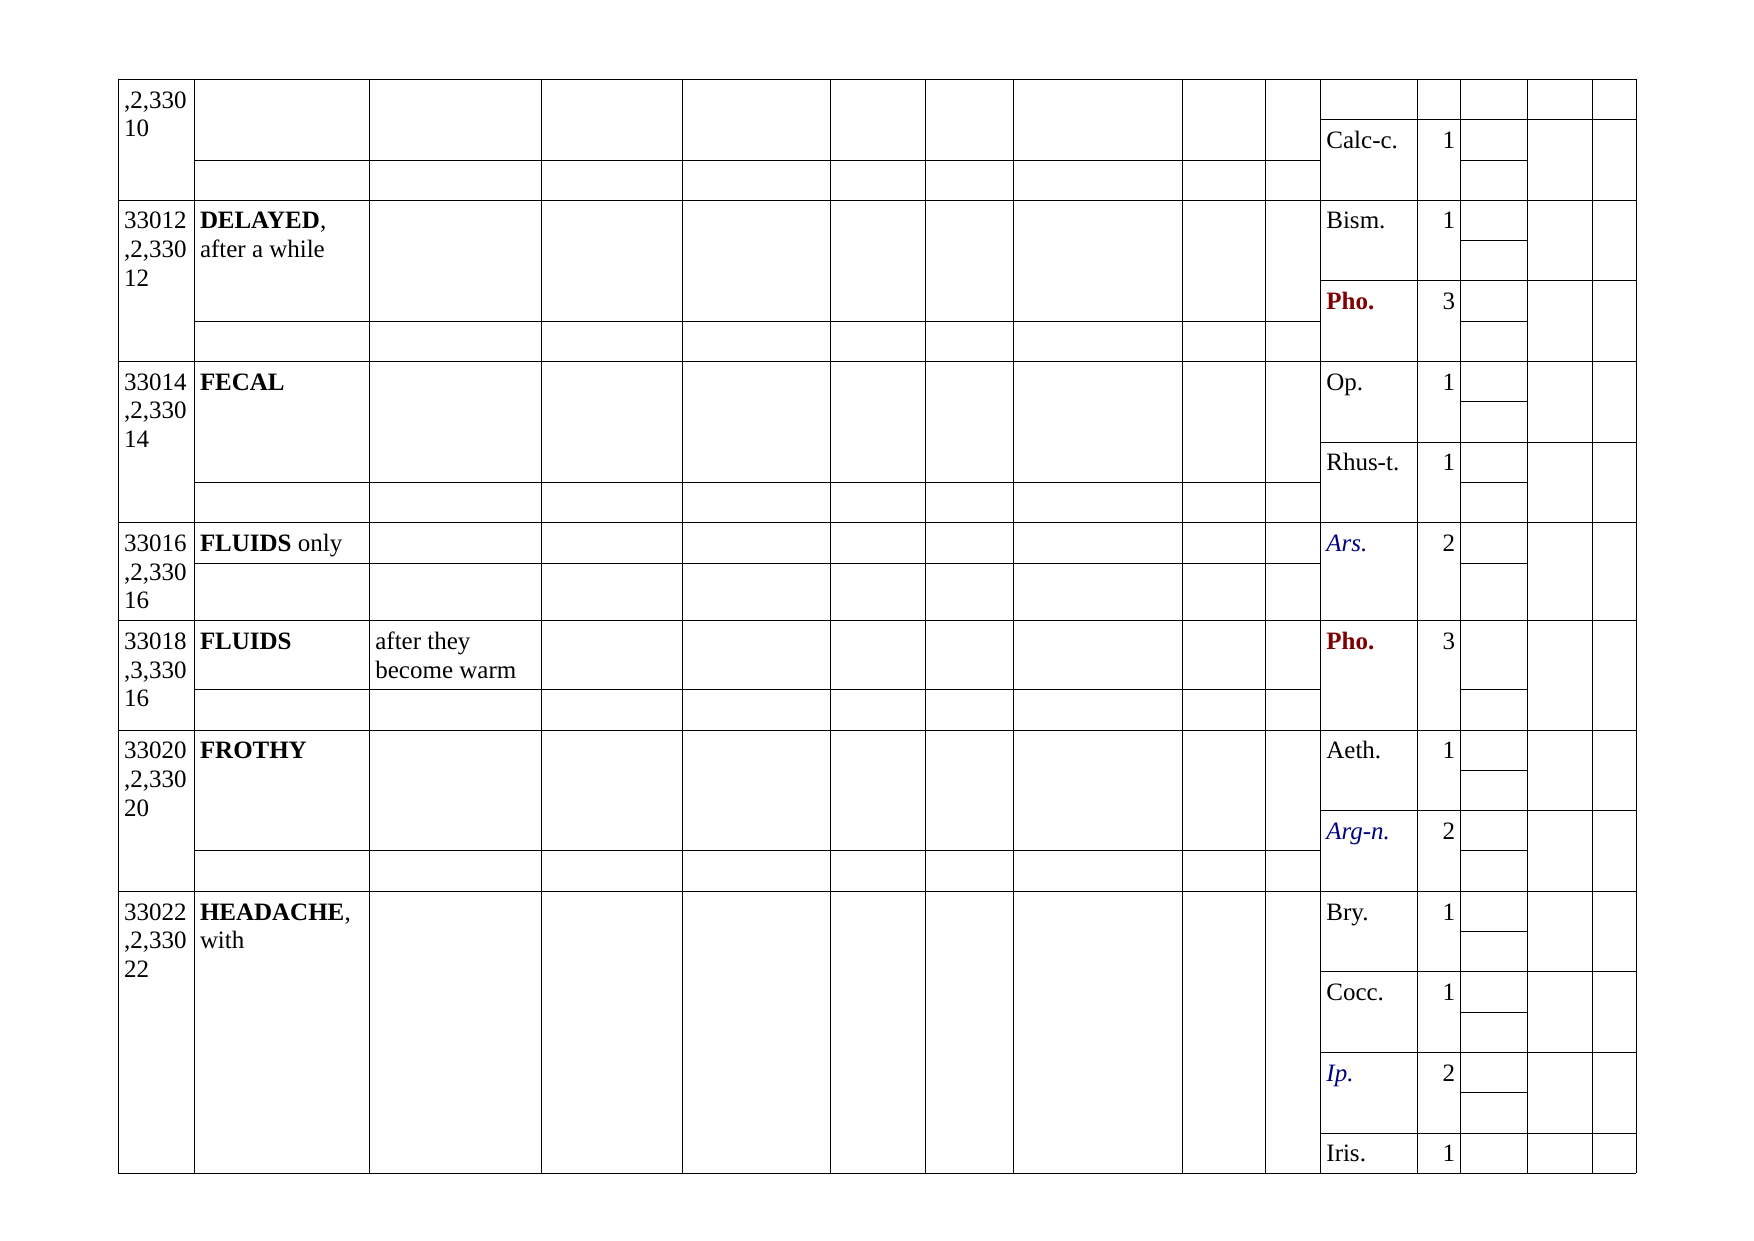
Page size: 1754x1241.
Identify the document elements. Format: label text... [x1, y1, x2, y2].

table_cell [195, 483, 369, 522]
table_cell [1528, 1053, 1592, 1133]
table_cell [1461, 731, 1527, 770]
table_cell [1183, 483, 1265, 522]
table_cell [1266, 483, 1320, 522]
table_cell [1183, 322, 1265, 361]
table_cell [1183, 523, 1265, 563]
table_cell [1461, 483, 1527, 522]
table_cell [1183, 621, 1265, 689]
table_cell [542, 523, 682, 563]
table_cell [926, 621, 1013, 689]
table_cell 33014,2,33014 [119, 362, 194, 522]
table_cell [1593, 811, 1636, 891]
table_cell [1528, 621, 1592, 729]
table_cell [1593, 892, 1636, 971]
table_cell [1593, 523, 1636, 620]
table_cell [1418, 80, 1460, 119]
table_cell 1 [1418, 443, 1460, 522]
table_cell Rhus-t. [1321, 443, 1417, 522]
table_cell ,2,33010 [119, 80, 194, 200]
table_cell [683, 80, 830, 159]
table_cell [1461, 932, 1527, 971]
table_cell [1266, 80, 1320, 159]
table_cell [1528, 80, 1592, 119]
table_cell 1 [1418, 892, 1460, 971]
table_cell [195, 80, 369, 159]
table_cell headache, with [195, 892, 369, 1173]
table_cell [1266, 201, 1320, 321]
table_cell [1461, 443, 1527, 482]
table_cell [1461, 523, 1527, 563]
table_cell 3 [1418, 281, 1460, 361]
table_cell [1266, 564, 1320, 620]
table_cell [926, 523, 1013, 563]
table_cell [1593, 80, 1636, 119]
table_cell [831, 201, 925, 321]
table_cell [1014, 161, 1182, 200]
table_cell [683, 523, 830, 563]
table_cell [370, 80, 541, 159]
table_cell [1593, 201, 1636, 280]
table_cell [831, 731, 925, 850]
table_cell [1461, 1013, 1527, 1052]
table_cell Calc-c. [1321, 120, 1417, 200]
table_cell [926, 362, 1013, 482]
table_cell [1461, 972, 1527, 1012]
table_cell [370, 322, 541, 361]
table_cell [1593, 1053, 1636, 1133]
table_cell [1266, 731, 1320, 850]
table_cell [1593, 120, 1636, 200]
table_cell [926, 80, 1013, 159]
table_cell [1461, 161, 1527, 200]
table_cell [195, 322, 369, 361]
table_cell 3 [1418, 621, 1460, 729]
table_cell [370, 851, 541, 891]
table_cell [1528, 811, 1592, 891]
table_cell [831, 892, 925, 1173]
table_cell [1461, 892, 1527, 931]
table_cell [683, 362, 830, 482]
table_cell after they become warm [370, 621, 541, 689]
table_cell fluids only [195, 523, 369, 563]
table_cell [831, 161, 925, 200]
table_cell [1528, 523, 1592, 620]
table_cell [926, 483, 1013, 522]
table_cell Iris. [1321, 1134, 1417, 1173]
table_cell [1014, 851, 1182, 891]
table_cell [683, 483, 830, 522]
table_cell [926, 690, 1013, 729]
table_cell [831, 851, 925, 891]
table_cell [1014, 892, 1182, 1173]
table_cell [1321, 80, 1417, 119]
table_cell [926, 731, 1013, 850]
table_cell Op. [1321, 362, 1417, 442]
table_cell [1461, 851, 1527, 891]
table_cell [926, 892, 1013, 1173]
table_cell [195, 161, 369, 200]
table_cell [1593, 731, 1636, 810]
table_cell [1183, 362, 1265, 482]
table_cell [370, 690, 541, 729]
table_cell [926, 851, 1013, 891]
table_cell [1461, 690, 1527, 729]
table_cell Bry. [1321, 892, 1417, 971]
table_cell fluids [195, 621, 369, 689]
table_cell [1461, 621, 1527, 689]
table_cell [1461, 771, 1527, 810]
table_cell [831, 80, 925, 159]
table_cell [1014, 362, 1182, 482]
table_cell Aeth. [1321, 731, 1417, 810]
table_cell [1528, 281, 1592, 361]
table_cell [370, 892, 541, 1173]
table_cell 1 [1418, 731, 1460, 810]
table_cell Bism. [1321, 201, 1417, 280]
table_cell 2 [1418, 1053, 1460, 1133]
table_cell [1528, 972, 1592, 1052]
table_cell [542, 362, 682, 482]
table_cell [1183, 690, 1265, 729]
table_cell [926, 564, 1013, 620]
table_cell [1014, 523, 1182, 563]
table_cell 2 [1418, 523, 1460, 620]
table_cell [195, 690, 369, 729]
table_cell [1461, 1093, 1527, 1133]
table_cell [370, 523, 541, 563]
table_cell [1266, 690, 1320, 729]
table_cell 33020,2,33020 [119, 731, 194, 891]
table_cell delayed, after a while [195, 201, 369, 321]
table_cell [542, 483, 682, 522]
table_cell 33018,3,33016 [119, 621, 194, 729]
table_cell [1183, 731, 1265, 850]
table_cell Pho. [1321, 621, 1417, 729]
table_cell [1014, 564, 1182, 620]
table_cell [370, 161, 541, 200]
table_cell [1528, 362, 1592, 442]
table_cell [1266, 322, 1320, 361]
table_cell 1 [1418, 362, 1460, 442]
table_cell 1 [1418, 201, 1460, 280]
table_cell [542, 161, 682, 200]
table_cell [195, 564, 369, 620]
table_cell [1266, 362, 1320, 482]
table_cell frothy [195, 731, 369, 850]
table_cell 2 [1418, 811, 1460, 891]
table_cell 1 [1418, 1134, 1460, 1173]
table_cell [542, 322, 682, 361]
table_cell [1593, 972, 1636, 1052]
table_cell [683, 690, 830, 729]
table_cell [1014, 483, 1182, 522]
table_cell [1528, 892, 1592, 971]
table_cell [926, 201, 1013, 321]
table_cell [1461, 80, 1527, 119]
table_cell [1183, 851, 1265, 891]
table_cell [1593, 443, 1636, 522]
table_cell [1461, 120, 1527, 159]
table_cell [370, 362, 541, 482]
table_cell [1593, 362, 1636, 442]
table_cell 1 [1418, 972, 1460, 1052]
table_cell [542, 564, 682, 620]
table_cell [1461, 402, 1527, 442]
table_cell [1014, 80, 1182, 159]
table_cell [926, 322, 1013, 361]
table_cell [1593, 621, 1636, 729]
table_cell [542, 201, 682, 321]
table_cell [683, 161, 830, 200]
table_cell [1014, 690, 1182, 729]
table_cell [1461, 564, 1527, 620]
table_cell [683, 892, 830, 1173]
table_cell Cocc. [1321, 972, 1417, 1052]
table_cell [683, 731, 830, 850]
table_cell [1593, 281, 1636, 361]
table_cell [370, 201, 541, 321]
table_cell Ars. [1321, 523, 1417, 620]
table_cell [926, 161, 1013, 200]
table_cell [683, 564, 830, 620]
table_cell [1461, 1053, 1527, 1092]
table_cell [831, 483, 925, 522]
table_cell 33016,2,33016 [119, 523, 194, 620]
table_cell [831, 523, 925, 563]
table_cell [542, 621, 682, 689]
table_cell [1266, 523, 1320, 563]
table_cell fecal [195, 362, 369, 482]
table_cell [683, 621, 830, 689]
table_cell [1014, 731, 1182, 850]
table_cell [1183, 564, 1265, 620]
table_cell [1593, 1134, 1636, 1173]
table_cell [542, 892, 682, 1173]
table_cell [1528, 1134, 1592, 1173]
table_cell [370, 731, 541, 850]
table_cell [542, 851, 682, 891]
table_cell Pho. [1321, 281, 1417, 361]
table_cell [370, 564, 541, 620]
table_cell [1461, 281, 1527, 321]
table_cell 1 [1418, 120, 1460, 200]
table_cell [1461, 201, 1527, 240]
table_cell [683, 201, 830, 321]
table_cell [683, 851, 830, 891]
table_cell 33022,2,33022 [119, 892, 194, 1173]
table_cell Ip. [1321, 1053, 1417, 1133]
table_cell [1528, 731, 1592, 810]
table_cell [683, 322, 830, 361]
table_cell [831, 564, 925, 620]
table_cell [1461, 811, 1527, 850]
table_cell [1183, 201, 1265, 321]
table_cell [1014, 621, 1182, 689]
table_cell [1528, 443, 1592, 522]
table_cell [370, 483, 541, 522]
table_cell [1183, 892, 1265, 1173]
table_cell [1266, 161, 1320, 200]
table_cell [831, 690, 925, 729]
table_cell [1461, 241, 1527, 280]
table_cell Arg-n. [1321, 811, 1417, 891]
table_cell 33012,2,33012 [119, 201, 194, 361]
table_cell [1266, 621, 1320, 689]
table_cell [1461, 322, 1527, 361]
table_cell [1014, 201, 1182, 321]
table_cell [1183, 161, 1265, 200]
table_cell [831, 322, 925, 361]
table_cell [1014, 322, 1182, 361]
table_cell [195, 851, 369, 891]
table_cell [1528, 201, 1592, 280]
table_cell [1461, 1134, 1527, 1173]
table_cell [542, 80, 682, 159]
table_cell [1183, 80, 1265, 159]
table_cell [542, 690, 682, 729]
table_cell [831, 362, 925, 482]
table_cell [542, 731, 682, 850]
table_cell [831, 621, 925, 689]
table_cell [1266, 892, 1320, 1173]
table_cell [1266, 851, 1320, 891]
table_cell [1528, 120, 1592, 200]
table_cell [1461, 362, 1527, 401]
